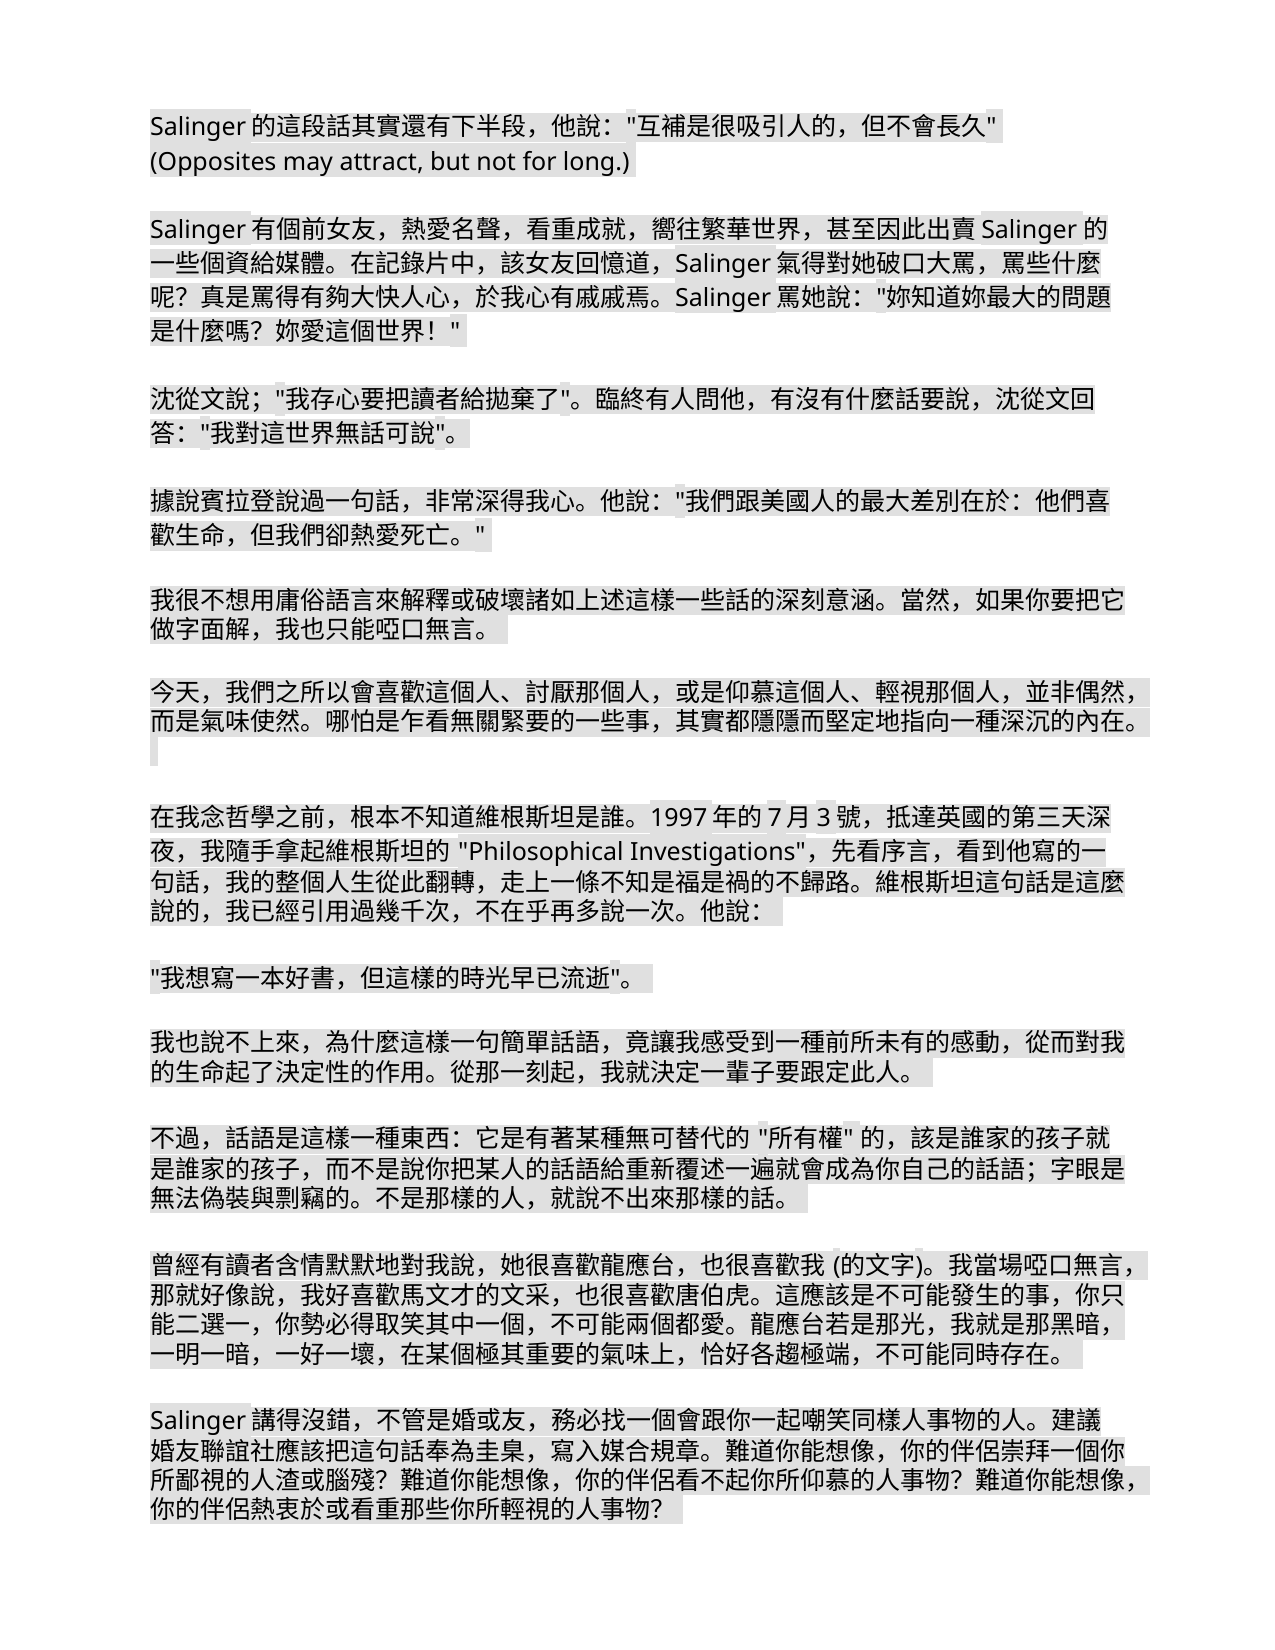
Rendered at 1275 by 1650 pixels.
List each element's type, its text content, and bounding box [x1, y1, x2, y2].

text M， 記得找一個跟你取笑同樣事物的人當伴侶 Make sure you marry someone who laughs at the same things you do. (記得找一個跟你一起取笑同樣事物的人當伴侶。) --J. D. Salinger 其實何止伴侶，知己亦如是。 很多人寫文章，引用 J.D Salinger的這段話，說是引自他的 "麥田捕手"，其實不對，麥田捕手裏應該沒有這句話，這話應該出自他女兒寫的回憶錄 "Dream Catcher: A Memoir" 的第226頁。Salinger女兒說，她爸爸似乎在婚姻中感到極度痛苦，於是經常藉著電影或各種故事，告誡她這些話。女兒說，她爸爸對於那些他所認同的祈禱文或觀念或名言等等，經常不斷反覆對小孩提起，有時平均一個月就會提起一兩次。Salinger 認為，即便是看同樣一場電影，彼此的評價是否一致，其實事關重大。 Salinger的這段話其實還有下半段，他說："互補是很吸引人的，但不會長久" (Opposites may attract, but not for long.) Salinger有個前女友，熱愛名聲，看重成就，嚮往繁華世界，甚至因此出賣Salinger 的一些個資給媒體。在記錄片中，該女友回憶道，Salinger氣得對她破口大罵，罵些什麼呢？真是罵得有夠大快人心，於我心有戚戚焉。Salinger罵她說："妳知道妳最大的問題是什麼嗎？妳愛這個世界！" 沈從文說；"我存心要把讀者給拋棄了"。臨終有人問他，有沒有什麼話要說，沈從文回答："我對這世界無話可說"。 據說賓拉登說過一句話，非常深得我心。他說："我們跟美國人的最大差別在於：他們喜歡生命，但我們卻熱愛死亡。" 我很不想用庸俗語言來解釋或破壞諸如上述這樣一些話的深刻意涵。當然，如果你要把它做字面解，我也只能啞口無言。 今天，我們之所以會喜歡這個人、討厭那個人，或是仰慕這個人、輕視那個人，並非偶然，而是氣味使然。哪怕是乍看無關緊要的一些事，其實都隱隱而堅定地指向一種深沉的內在。 在我念哲學之前，根本不知道維根斯坦是誰。1997年的7月3號，抵達英國的第三天深夜，我隨手拿起維根斯坦的 "Philosophical Investigations"，先看序言，看到他寫的一句話，我的整個人生從此翻轉，走上一條不知是福是禍的不歸路。維根斯坦這句話是這麼說的，我已經引用過幾千次，不在乎再多說一次。他說： "我想寫一本好書，但這樣的時光早已流逝"。 我也說不上來，為什麼這樣一句簡單話語，竟讓我感受到一種前所未有的感動，從而對我的生命起了決定性的作用。從那一刻起，我就決定一輩子要跟定此人。 不過，話語是這樣一種東西：它是有著某種無可替代的 "所有權" 的，該是誰家的孩子就是誰家的孩子，而不是說你把某人的話語給重新覆述一遍就會成為你自己的話語；字眼是無法偽裝與剽竊的。不是那樣的人，就說不出來那樣的話。 曾經有讀者含情默默地對我說，她很喜歡龍應台，也很喜歡我 (的文字)。我當場啞口無言，那就好像說，我好喜歡馬文才的文采，也很喜歡唐伯虎。這應該是不可能發生的事，你只能二選一，你勢必得取笑其中一個，不可能兩個都愛。龍應台若是那光，我就是那黑暗，一明一暗，一好一壞，在某個極其重要的氣味上，恰好各趨極端，不可能同時存在。 Salinger講得沒錯，不管是婚或友，務必找一個會跟你一起嘲笑同樣人事物的人。建議婚友聯誼社應該把這句話奉為圭臬，寫入媒合規章。難道你能想像，你的伴侶崇拜一個你所鄙視的人渣或腦殘？難道你能想像，你的伴侶看不起你所仰慕的人事物？難道你能想像，你的伴侶熱衷於或看重那些你所輕視的人事物？ 好像不管寫什麼，寫到最後都會變成婚友指南。這跟判斷任何人事物的價值其實是一樣的，你怎麼看人看事物，意味著你怎麼看待世界。這項本事，主流人士似乎難以體會，因為他們的思維品味位居主流，嘲笑的都是絕大多數人的共同嘲笑對象，恐怕很難理解居於極少數一方異類的眼光與氣味。 我並不認為氣味會改變，但仍執意散發某種氣味，其實就像一種尋親，尋找同類，看能不能減少一些孤獨。但願別像布蘭詩歌所唱的：我努力想尋找同類，結果卻吸引了一堆敗類。 (未完待續) [150, 75, 1125, 1559]
